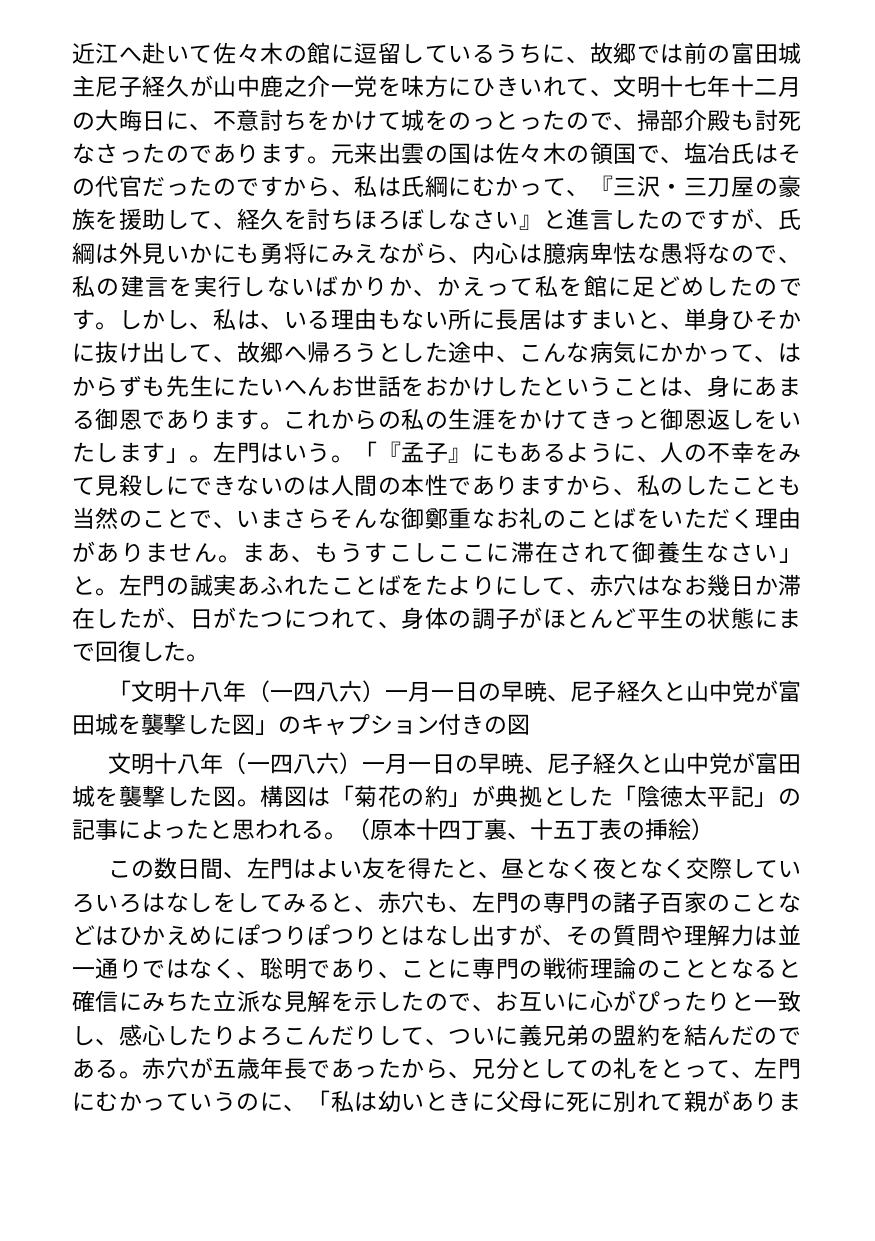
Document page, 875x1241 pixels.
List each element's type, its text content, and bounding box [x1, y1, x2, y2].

text この数日間、左門はよい友を得たと、昼となく夜となく交際していろいろはなしをしてみると、赤穴も、左門の専門の諸子百家のことなどはひかえめにぽつりぽつりとはなし出すが、その質問や理解力は並一通りではなく、聡明であり、ことに専門の戦術理論のこととなると確信にみちた立派な見解を示したので、お互いに心がぴったりと一致し、感心したりよろこんだりして、ついに義兄弟の盟約を結んだのである。赤穴が五歳年長であったから、兄分としての礼をとって、左門にむかっていうのに、「私は幼いときに父母に死に別れて親がありま [72, 851, 802, 1117]
text 文明十八年（一四八六）一月一日の早暁、尼子経久と山中党が富田城を襲撃した図。構図は「菊花の約」が典拠とした「陰徳太平記」の記事によったと思われる。（原本十四丁裏、十五丁表の挿絵） [72, 746, 802, 845]
text 近江へ赴いて佐々木の館に逗留しているうちに、故郷では前の富田城主尼子経久が山中鹿之介一党を味方にひきいれて、文明十七年十二月の大晦日に、不意討ちをかけて城をのっとったので、掃部介殿も討死なさったのであります。元来出雲の国は佐々木の領国で、塩冶氏はその代官だったのですから、私は氏綱にむかって、『三沢・三刀屋の豪族を援助して、経久を討ちほろぼしなさい』と進言したのですが、氏綱は外見いかにも勇将にみえながら、内心は臆病卑怯な愚将なので、私の建言を実行しないばかりか、かえって私を館に足どめしたのです。しかし、私は、いる理由もない所に長居はすまいと、単身ひそかに抜け出して、故郷へ帰ろうとした途中、こんな病気にかかって、はからずも先生にたいへんお世話をおかけしたということは、身にあまる御恩であります。これからの私の生涯をかけてきっと御恩返しをいたします」。左門はいう。「『孟子』にもあるように、人の不幸をみて見殺しにできないのは人間の本性でありますから、私のしたことも当然のことで、いまさらそんな御鄭重なお礼のことばをいただく理由がありません。まあ、もうすこしここに滞在されて御養生なさい」と。左門の誠実あふれたことばをたよりにして、赤穴はなお幾日か滞在したが、日がたつにつれて、身体の調子がほとんど平生の状態にまで回復した。 [72, 36, 802, 667]
text 「文明十八年（一四八六）一月一日の早暁、尼子経久と山中党が富田城を襲撃した図」のキャプション付きの図 [72, 673, 802, 740]
